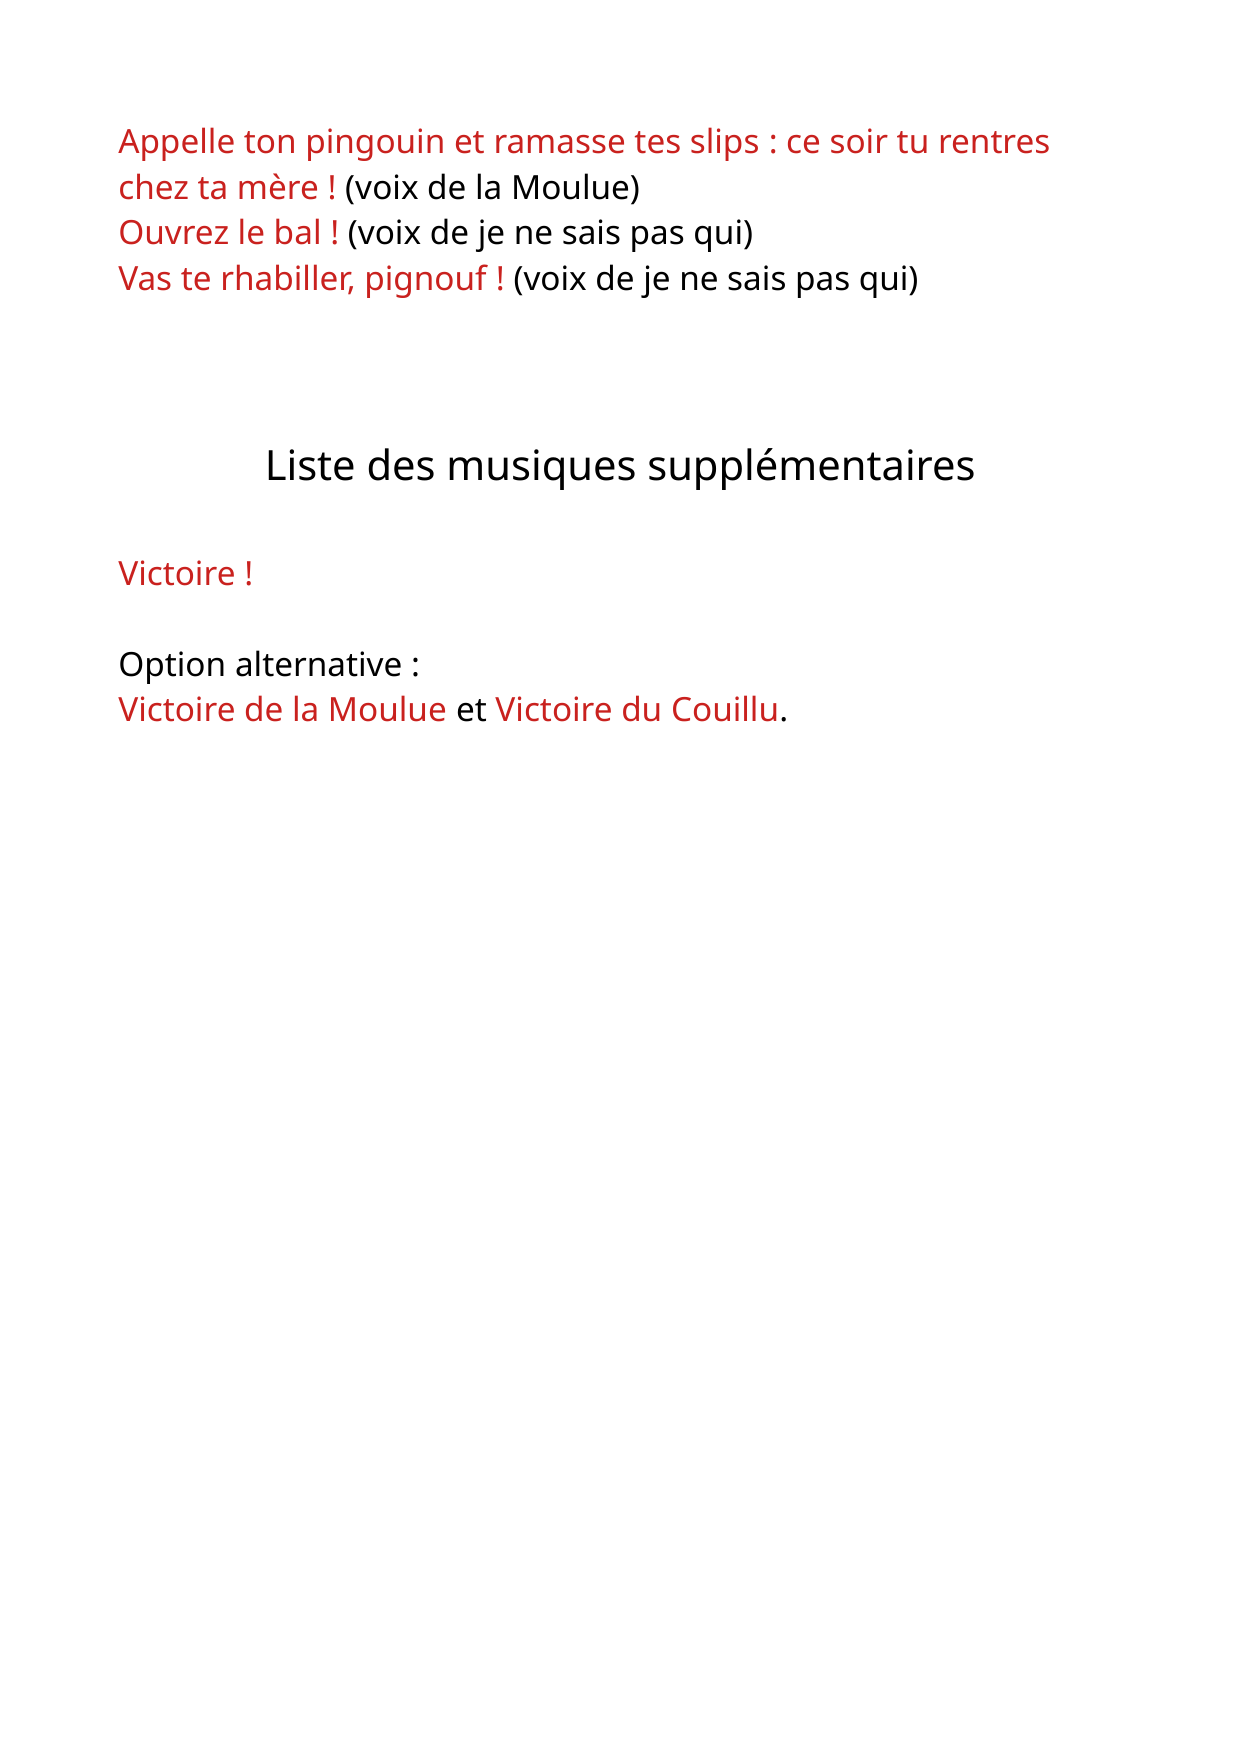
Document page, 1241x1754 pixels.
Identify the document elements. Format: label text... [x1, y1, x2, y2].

text Liste des musiques supplémentaires [118, 436, 1122, 493]
text Victoire de la Moulue et Victoire du Couillu. [118, 686, 1122, 731]
text Ouvrez le bal ! (voix de je ne sais pas qui) [118, 209, 1122, 254]
text Option alternative : [118, 640, 1122, 686]
text Vas te rhabiller, pignouf ! (voix de je ne sais pas qui) [118, 254, 1122, 300]
text Appelle ton pingouin et ramasse tes slips : ce soir tu rentres chez ta mère ! (voix de la Moulue) [118, 118, 1122, 209]
text Victoire ! [118, 549, 1122, 595]
